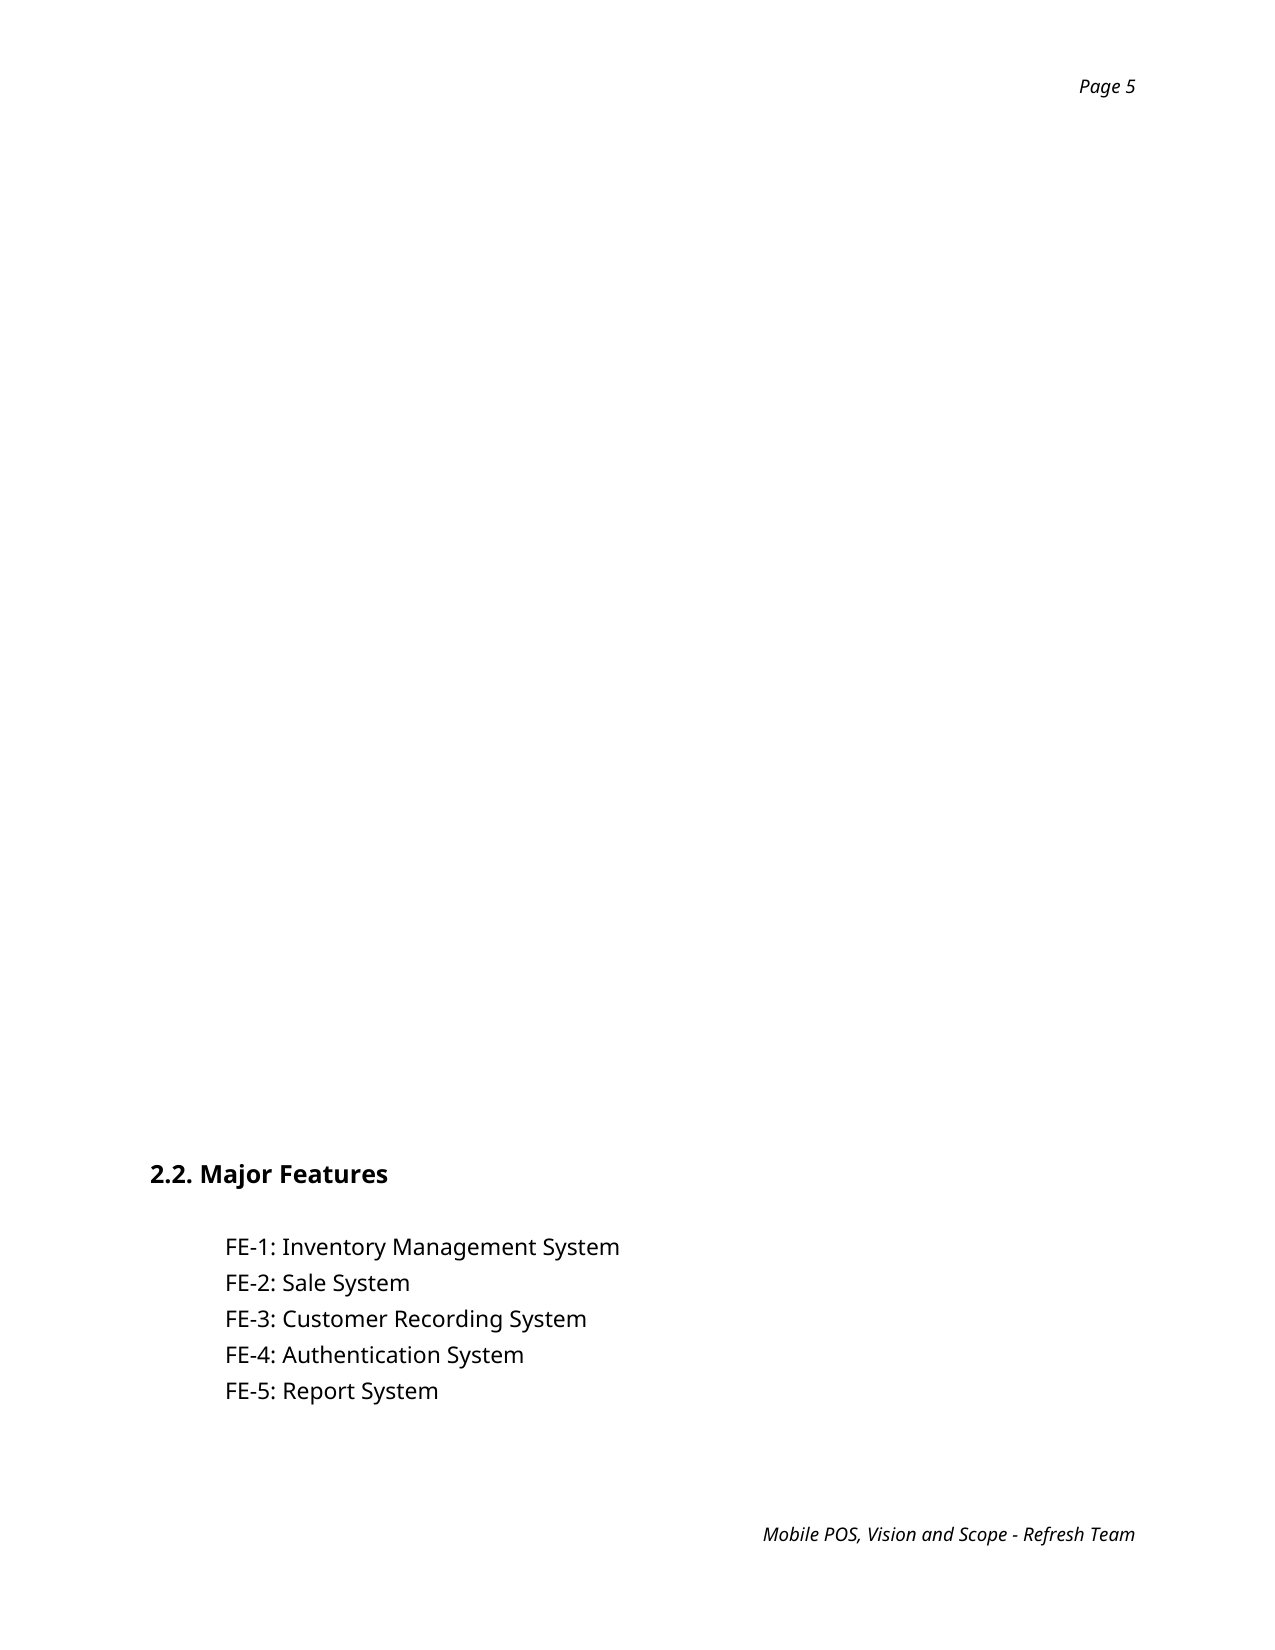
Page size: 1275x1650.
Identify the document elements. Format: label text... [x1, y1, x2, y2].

text FE-5: Report System [150, 1375, 1137, 1406]
text FE-3: Customer Recording System [150, 1303, 1137, 1334]
text FE-4: Authentication System [150, 1339, 1137, 1370]
text FE-2: Sale System [150, 1267, 1137, 1298]
text FE-1: Inventory Management System [150, 1231, 1137, 1263]
text 2.2. Major Features [150, 1156, 1137, 1190]
